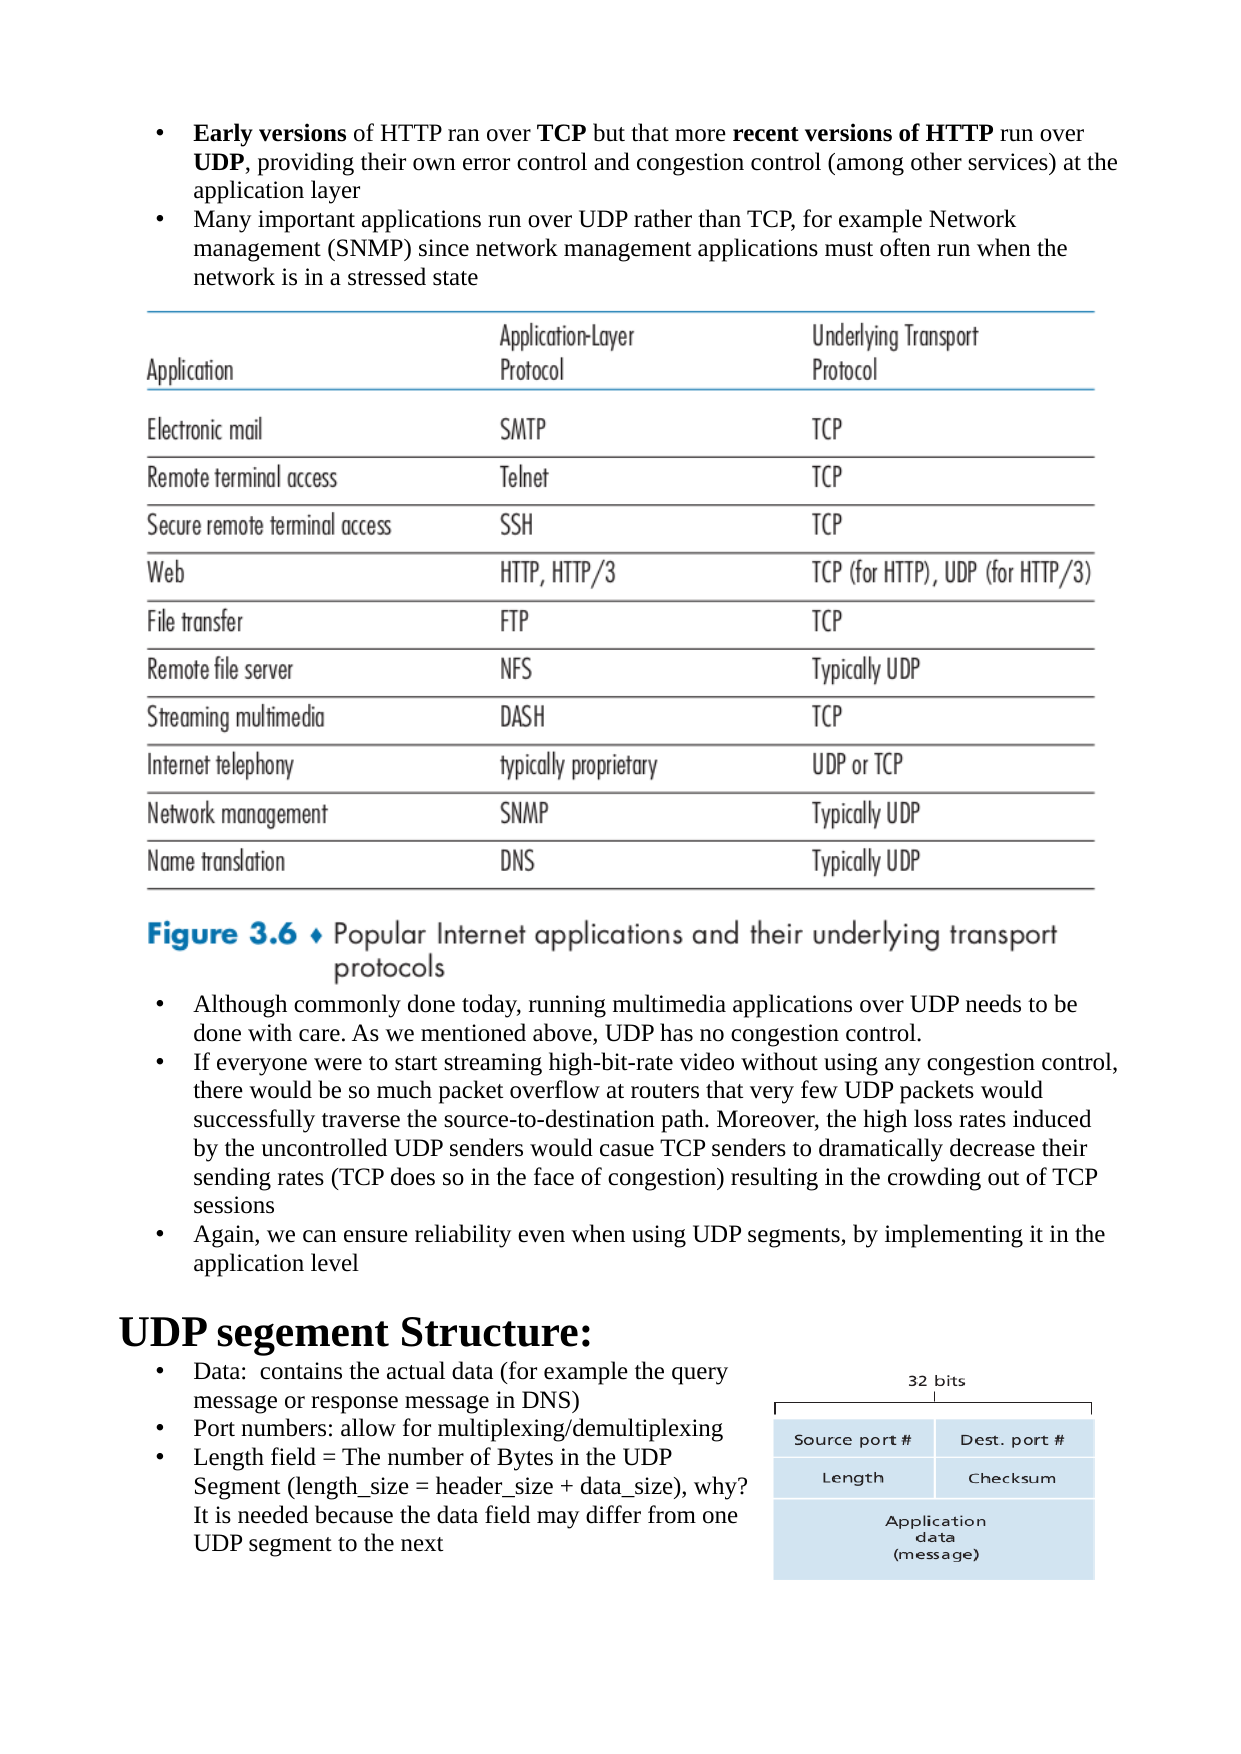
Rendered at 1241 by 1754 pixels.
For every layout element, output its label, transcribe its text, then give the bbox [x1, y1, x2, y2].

picture [118, 290, 1123, 990]
picture [752, 1366, 1118, 1591]
list Port numbers: allow for multiplexing/demultiplexing [156, 1413, 752, 1442]
list Length field = The number of Bytes in the UDP Segment (length_size = header_size + data_size), why? It is needed because the data field may differ from one UDP segment to the next [156, 1442, 752, 1557]
list Many important applications run over UDP rather than TCP, for example Network management (SNMP) since network management applications must often run when the network is in a stressed state [156, 204, 1122, 290]
list Although commonly done today, running multimedia applications over UDP needs to be done with care. As we mentioned above, UDP has no congestion control. [156, 990, 1122, 1047]
list If everyone were to start streaming high-bit-rate video without using any congestion control, there would be so much packet overflow at routers that very few UDP packets would successfully traverse the source-to-destination path. Moreover, the high loss rates induced by the uncontrolled UDP senders would casue TCP senders to dramatically decrease their sending rates (TCP does so in the face of congestion) resulting in the crowding out of TCP sessions [156, 1047, 1122, 1219]
list Data: contains the actual data (for example the query message or response message in DNS) [156, 1356, 1122, 1413]
list Early versions of HTTP ran over TCP but that more recent versions of HTTP run over UDP, providing their own error control and congestion control (among other services) at the application layer [156, 118, 1122, 204]
list Again, we can ensure reliability even when using UDP segments, by implementing it in the application level [156, 1219, 1122, 1277]
text UDP segement Structure: [118, 1306, 1122, 1356]
